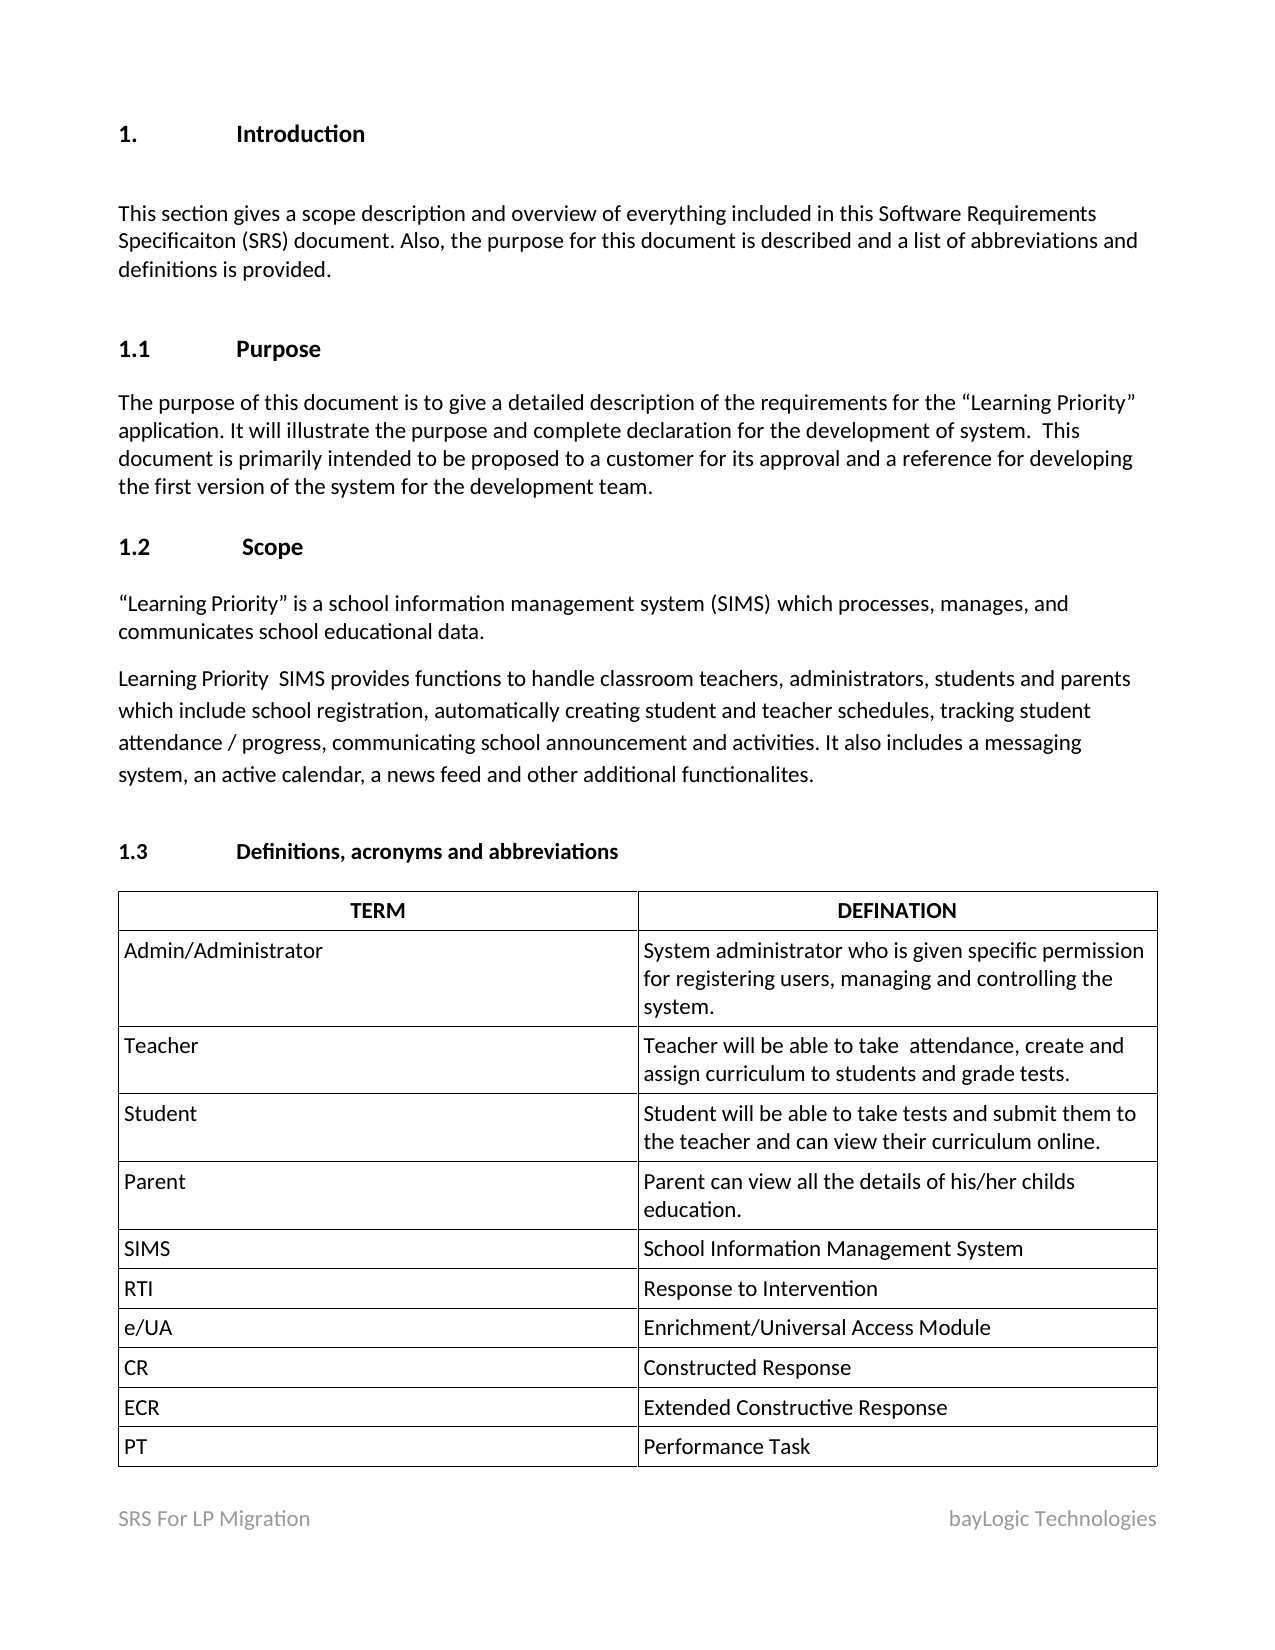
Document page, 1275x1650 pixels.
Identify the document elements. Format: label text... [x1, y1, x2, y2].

table_cell Response to Intervention [639, 1269, 1157, 1308]
table_cell PT [119, 1427, 637, 1466]
text 1.2 Scope [118, 531, 1157, 561]
table_cell ECR [119, 1388, 637, 1426]
text This section gives a scope description and overview of everything included in this Software Requirements Specificaiton (SRS) document. Also, the purpose for this document is described and a list of abbreviations and definitions is provided. [118, 199, 1157, 283]
text Learning Priority SIMS provides functions to handle classroom teachers, administrators, students and parents which include school registration, automatically creating student and teacher schedules, tracking student attendance / progress, communicating school announcement and activities. It also includes a messaging system, an active calendar, a news feed and other additional functionalites. [118, 664, 1138, 788]
table_cell Parent can view all the details of his/her childs education. [639, 1162, 1157, 1229]
text “Learning Priority” is a school information management system (SIMS) which processes, manages, and communicates school educational data. [118, 589, 1157, 645]
table_header TERM [119, 892, 637, 930]
table_cell Parent [119, 1162, 637, 1229]
table_cell Performance Task [639, 1427, 1157, 1466]
table_cell Admin/Administrator [119, 931, 637, 1026]
table_cell Student [119, 1094, 637, 1161]
text 1.1 Purpose [118, 333, 1157, 363]
table_cell CR [119, 1348, 637, 1387]
table_cell e/UA [119, 1309, 637, 1347]
table_cell Teacher will be able to take attendance, create and assign curriculum to students and grade tests. [639, 1027, 1157, 1093]
table_cell Constructed Response [639, 1348, 1157, 1387]
table_cell Extended Constructive Response [639, 1388, 1157, 1426]
table_cell System administrator who is given specific permission for registering users, managing and controlling the system. [639, 931, 1157, 1026]
table_cell Student will be able to take tests and submit them to the teacher and can view their curriculum online. [639, 1094, 1157, 1161]
text 1. Introduction [118, 118, 1157, 149]
table_cell SIMS [119, 1230, 637, 1268]
table_cell School Information Management System [639, 1230, 1157, 1268]
table_cell RTI [119, 1269, 637, 1308]
table_cell Teacher [119, 1027, 637, 1093]
table_header DEFINATION [639, 892, 1157, 930]
text The purpose of this document is to give a detailed description of the requirements for the “Learning Priority” application. It will illustrate the purpose and complete declaration for the development of system. This document is primarily intended to be proposed to a customer for its approval and a reference for developing the first version of the system for the development team. [118, 388, 1157, 500]
text 1.3 Definitions, acronyms and abbreviations [118, 837, 1137, 866]
table_cell Enrichment/Universal Access Module [639, 1309, 1157, 1347]
